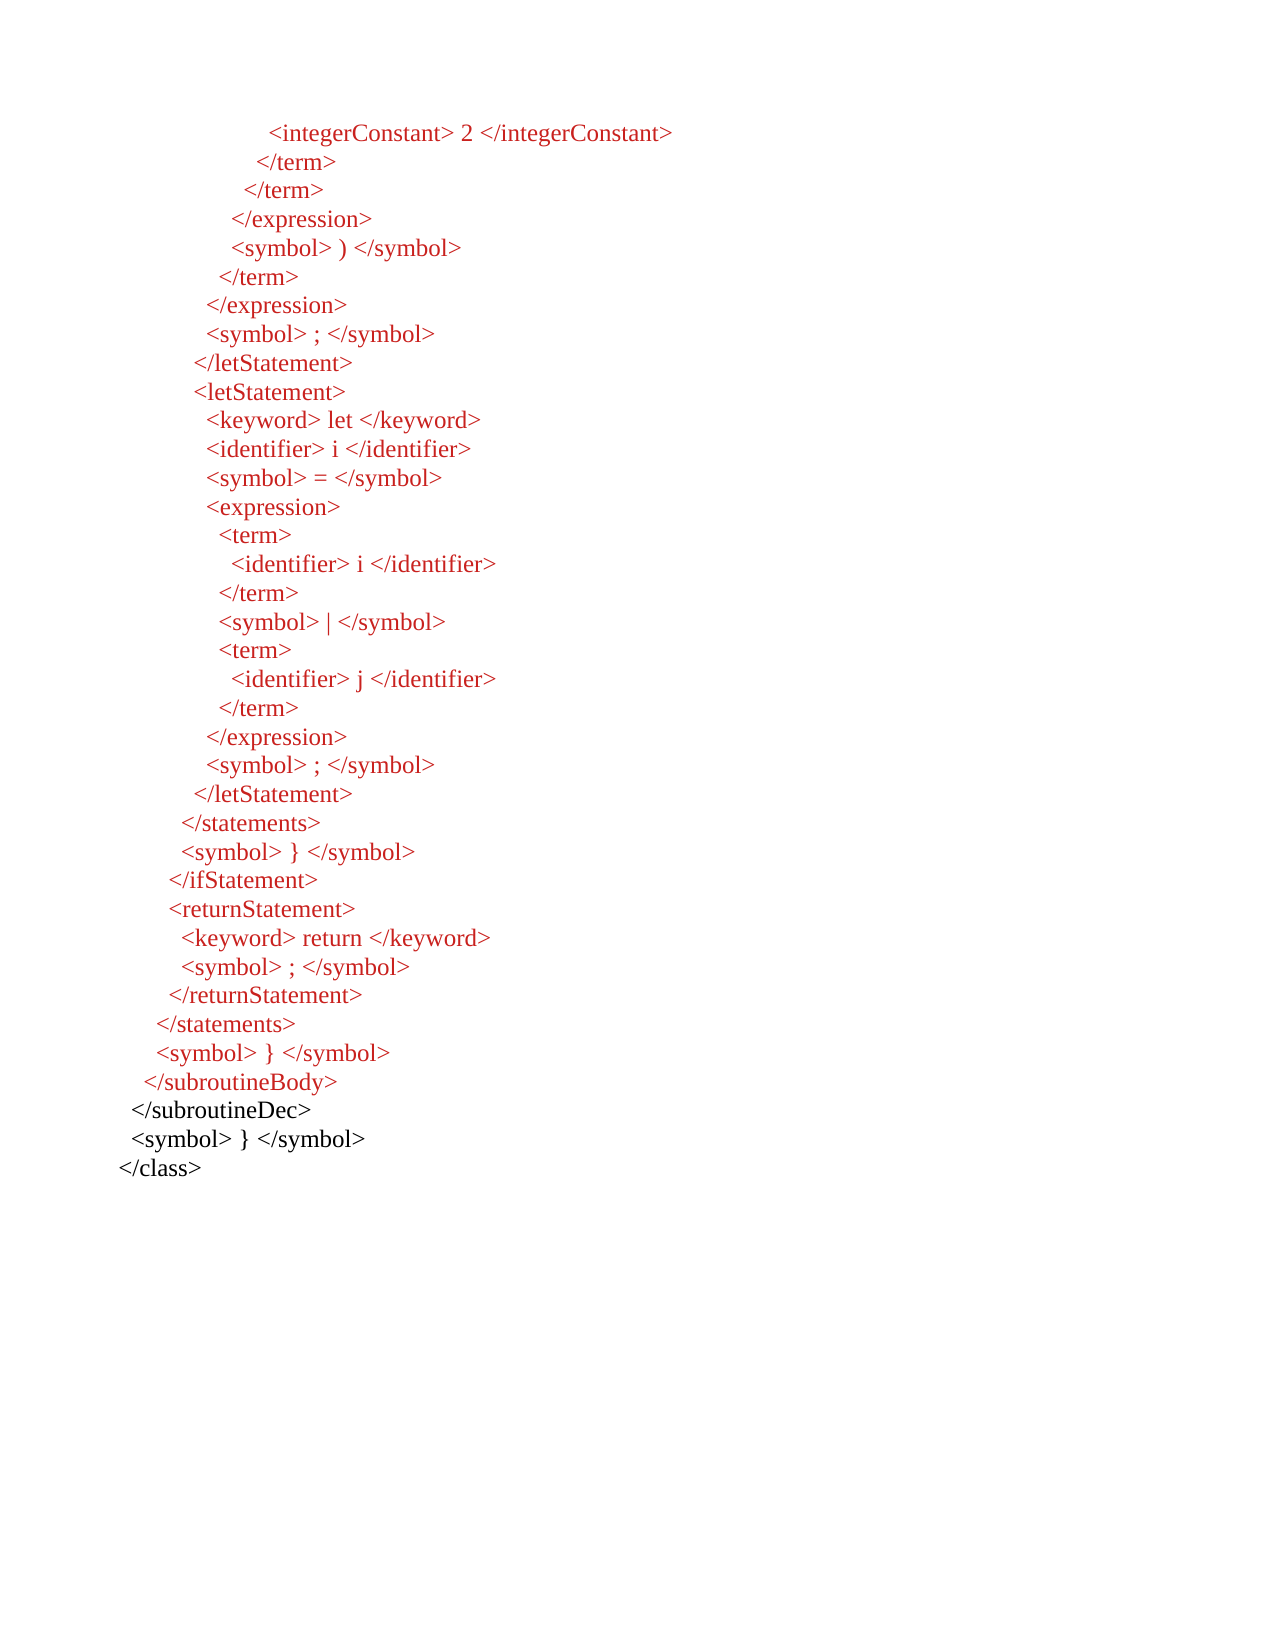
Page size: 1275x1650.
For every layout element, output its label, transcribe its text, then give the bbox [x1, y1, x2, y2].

text <identifier> i </identifier> [118, 434, 1157, 463]
text </statements> [118, 808, 1157, 837]
text <keyword> return </keyword> [118, 923, 1157, 952]
text <letStatement> [118, 377, 1157, 406]
text </statements> [118, 1009, 1157, 1038]
text <symbol> ; </symbol> [118, 952, 1157, 981]
text </expression> [118, 722, 1157, 751]
text </expression> [118, 291, 1157, 319]
text <term> [118, 636, 1157, 664]
text </term> [118, 176, 1157, 204]
text <symbol> } </symbol> [118, 1124, 1157, 1153]
text </expression> [118, 204, 1157, 233]
text <returnStatement> [118, 894, 1157, 923]
text <keyword> let </keyword> [118, 406, 1157, 434]
text <integerConstant> 2 </integerConstant> [118, 118, 1157, 147]
text <symbol> ) </symbol> [118, 233, 1157, 262]
text </letStatement> [118, 348, 1157, 377]
text </returnStatement> [118, 981, 1157, 1009]
text </ifStatement> [118, 866, 1157, 894]
text <term> [118, 521, 1157, 549]
text <symbol> } </symbol> [118, 1038, 1157, 1067]
text <symbol> ; </symbol> [118, 319, 1157, 348]
text </letStatement> [118, 779, 1157, 808]
text <identifier> i </identifier> [118, 549, 1157, 578]
text </subroutineDec> [118, 1096, 1157, 1124]
text <symbol> } </symbol> [118, 837, 1157, 866]
text <identifier> j </identifier> [118, 664, 1157, 693]
text </class> [118, 1153, 1157, 1182]
text <symbol> = </symbol> [118, 463, 1157, 492]
text </term> [118, 147, 1157, 176]
text </term> [118, 578, 1157, 607]
text <expression> [118, 492, 1157, 521]
text <symbol> ; </symbol> [118, 751, 1157, 779]
text <symbol> | </symbol> [118, 607, 1157, 636]
text </subroutineBody> [118, 1067, 1157, 1096]
text </term> [118, 693, 1157, 722]
text </term> [118, 262, 1157, 291]
